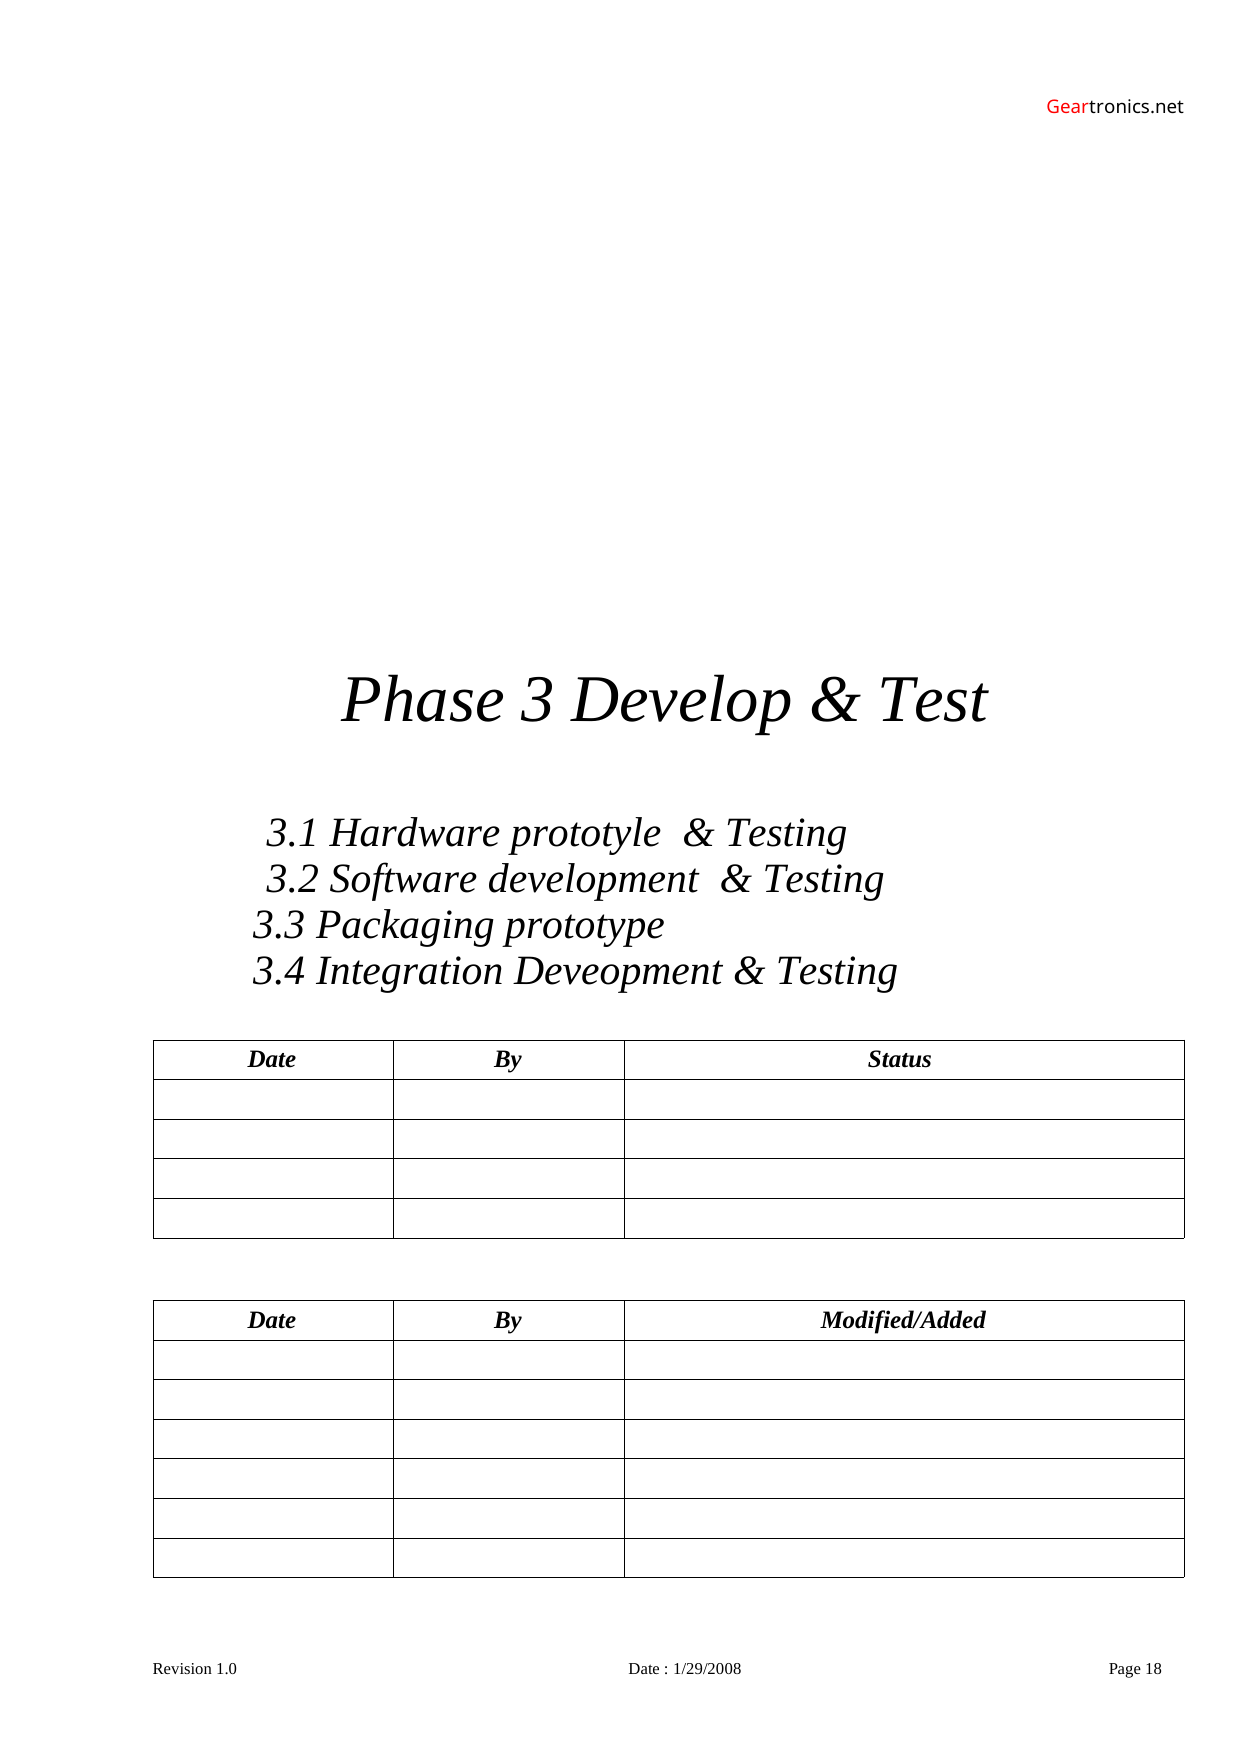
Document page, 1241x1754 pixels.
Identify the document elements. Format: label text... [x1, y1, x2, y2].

table_cell [625, 1159, 1184, 1198]
table_cell [394, 1380, 624, 1419]
text Phase 3 Develop & Test [152, 661, 1184, 735]
table_cell [625, 1499, 1184, 1538]
table_cell [394, 1499, 624, 1538]
list 3.2 Software development & Testing [229, 855, 1184, 901]
table_cell [625, 1120, 1184, 1158]
table_cell [394, 1420, 624, 1458]
table_cell [154, 1080, 393, 1119]
table_cell [154, 1539, 393, 1577]
table_cell [625, 1539, 1184, 1577]
table_cell [394, 1459, 624, 1498]
table_cell [154, 1341, 393, 1379]
list 3.1 Hardware prototyle & Testing [229, 809, 1184, 855]
table_header By [394, 1041, 624, 1079]
table_cell [625, 1459, 1184, 1498]
table_cell [394, 1539, 624, 1577]
list 3.4 Integration Deveopment & Testing [152, 947, 1184, 993]
table_header Modified/Added [625, 1301, 1184, 1340]
table_cell [154, 1159, 393, 1198]
table_cell [394, 1341, 624, 1379]
table_cell [154, 1120, 393, 1158]
table_cell [394, 1120, 624, 1158]
table_header Date [154, 1301, 393, 1340]
table_cell [154, 1380, 393, 1419]
table_cell [154, 1420, 393, 1458]
table_header Date [154, 1041, 393, 1079]
table_cell [394, 1159, 624, 1198]
table_header By [394, 1301, 624, 1340]
table_cell [625, 1080, 1184, 1119]
table_cell [154, 1199, 393, 1238]
table_cell [394, 1080, 624, 1119]
table_cell [625, 1341, 1184, 1379]
table_cell [154, 1459, 393, 1498]
table_cell [625, 1199, 1184, 1238]
table_header Status [625, 1041, 1184, 1079]
table_cell [394, 1199, 624, 1238]
table_cell [625, 1380, 1184, 1419]
table_cell [154, 1499, 393, 1538]
table_cell [625, 1420, 1184, 1458]
list 3.3 Packaging prototype [152, 901, 1184, 947]
